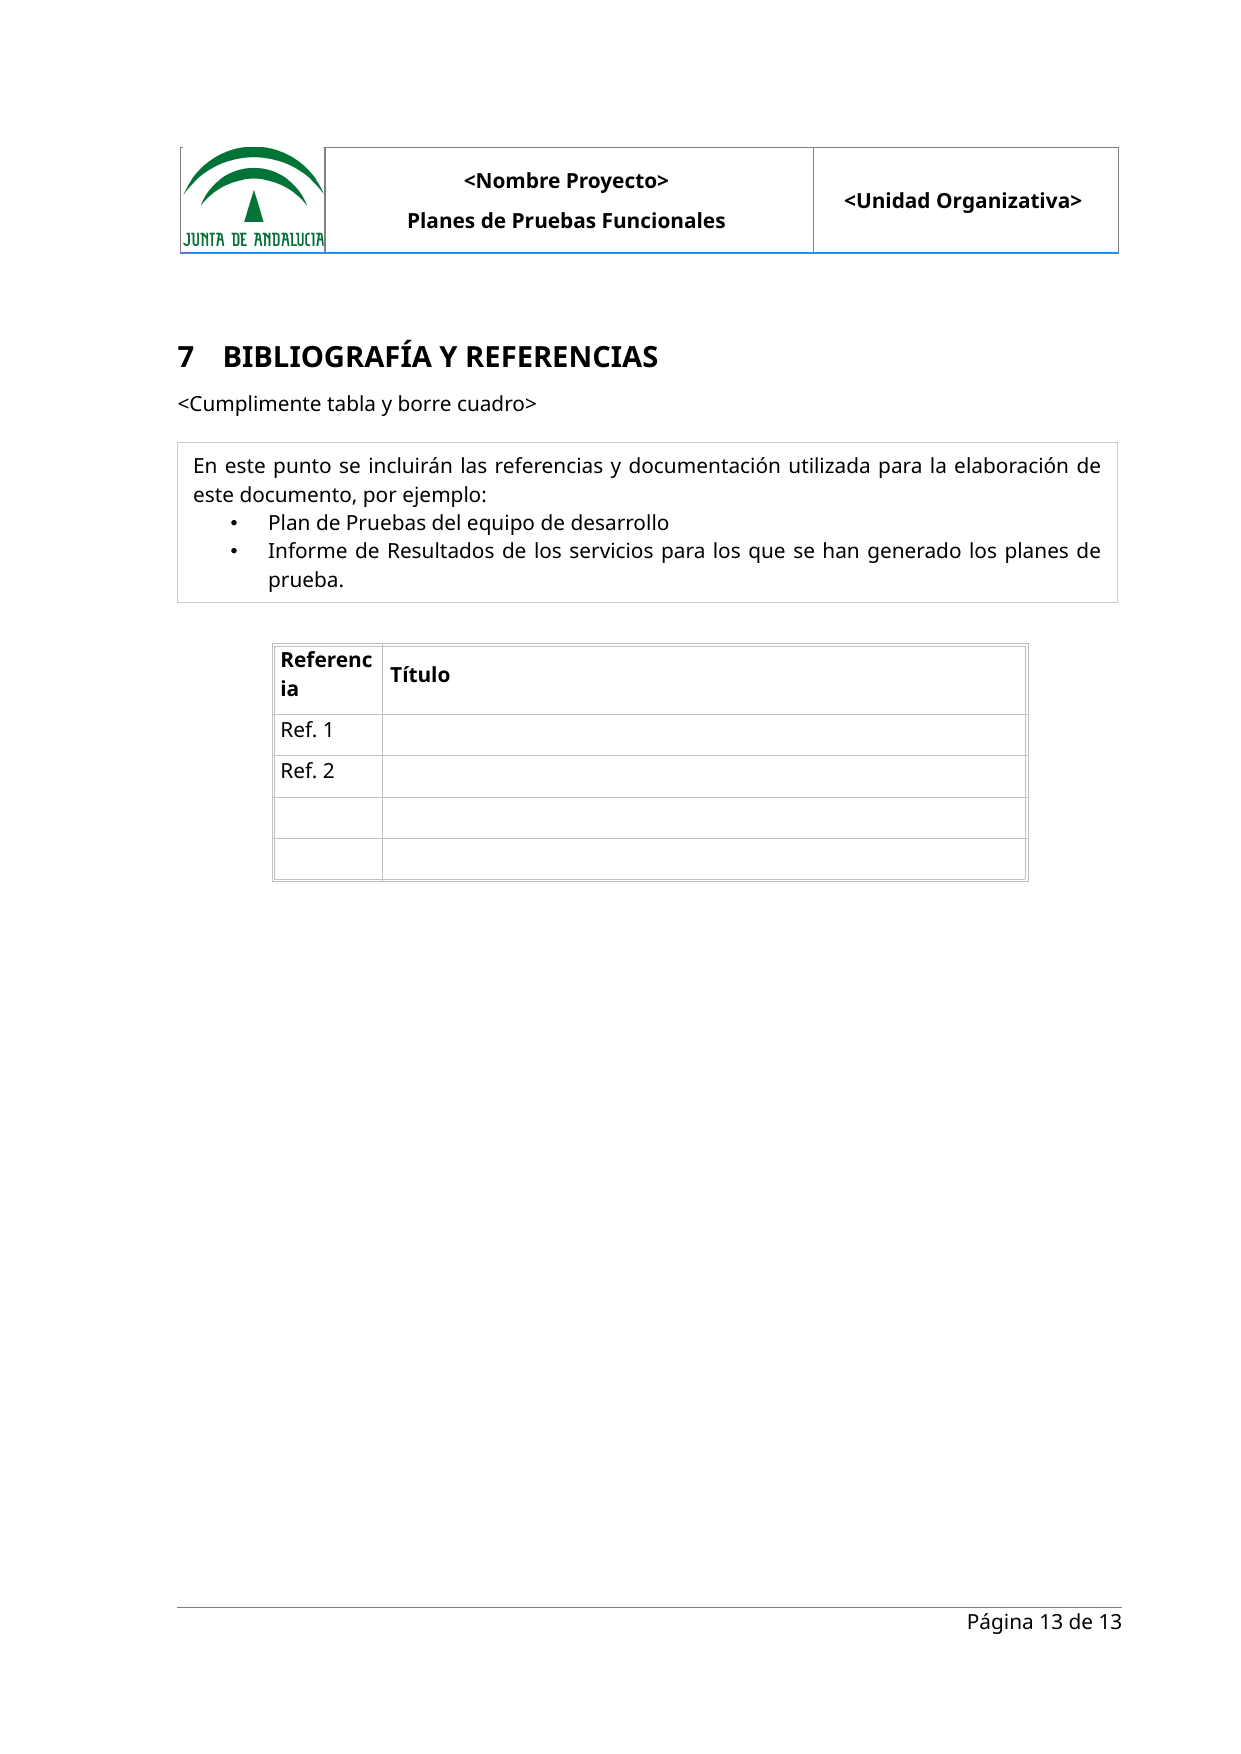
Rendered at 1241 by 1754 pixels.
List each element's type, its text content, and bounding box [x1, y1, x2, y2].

table_cell [383, 798, 1025, 838]
table_header Título [383, 647, 1025, 714]
text <Cumplimente tabla y borre cuadro> [177, 389, 1122, 417]
table_cell [383, 715, 1025, 755]
table_cell [383, 756, 1025, 797]
table_header Referencia [275, 647, 382, 714]
table_cell Ref. 1 [275, 715, 382, 755]
table_cell [275, 839, 382, 879]
table_cell [383, 839, 1025, 879]
list Plan de Pruebas del equipo de desarrollo [230, 508, 1102, 537]
table_cell Ref. 2 [275, 756, 382, 797]
table_cell [275, 798, 382, 838]
picture [183, 147, 324, 246]
subtitle BIBLIOGRAFÍA Y REFERENCIAS [177, 336, 1122, 376]
text En este punto se incluirán las referencias y documentación utilizada para la elaboración de este documento, por ejemplo: [193, 451, 1102, 508]
list Informe de Resultados de los servicios para los que se han generado los planes de prueba. [230, 537, 1102, 593]
